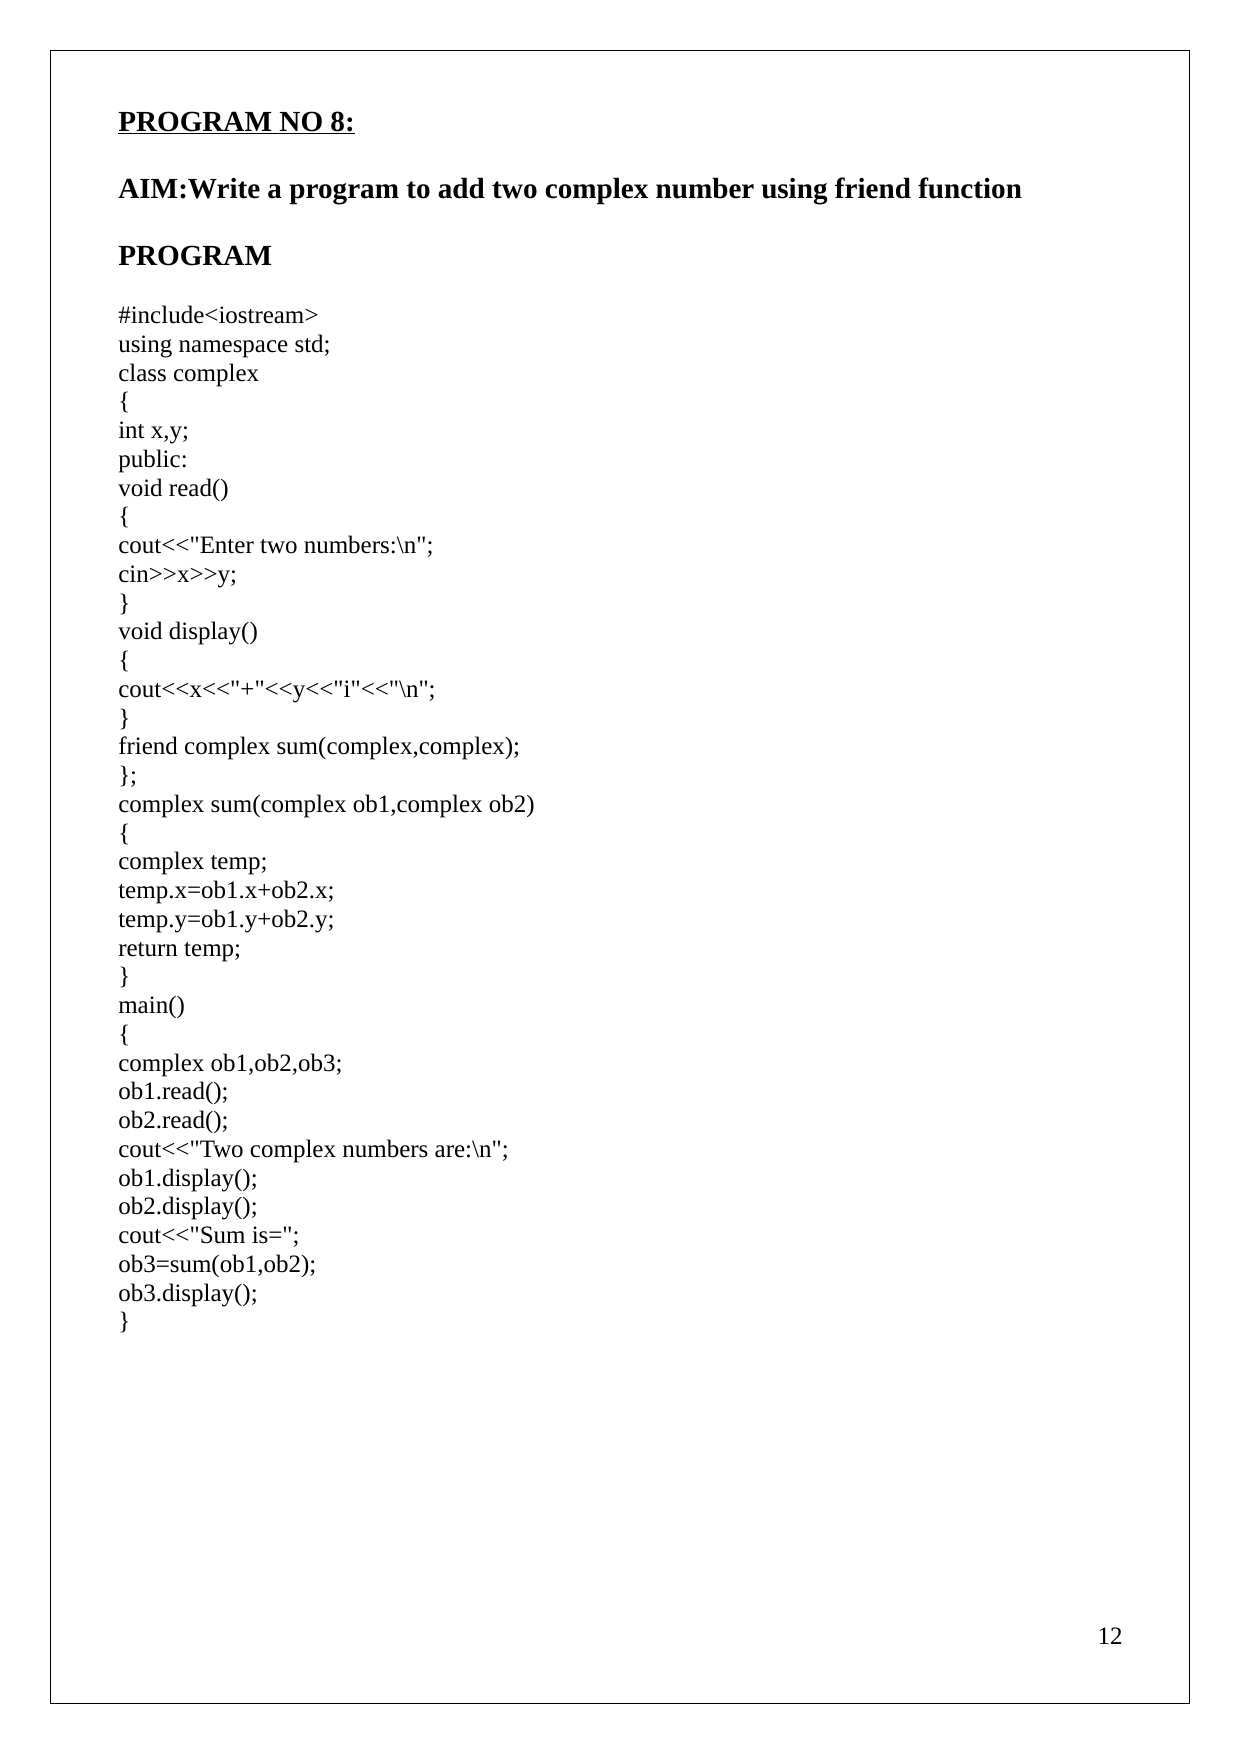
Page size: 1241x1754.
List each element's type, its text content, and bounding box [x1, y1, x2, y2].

text #include<iostream> [118, 300, 1122, 329]
text int x,y; [118, 415, 1122, 444]
text } [118, 588, 1122, 616]
text PROGRAM NO 8: [118, 104, 1122, 137]
text ob1.display(); [118, 1163, 1122, 1191]
text ob1.read(); [118, 1076, 1122, 1105]
text complex temp; [118, 846, 1122, 875]
text complex ob1,ob2,ob3; [118, 1048, 1122, 1076]
text class complex [118, 358, 1122, 386]
text public: [118, 444, 1122, 473]
text ob3.display(); [118, 1278, 1122, 1306]
text } [118, 703, 1122, 731]
text { [118, 645, 1122, 674]
text friend complex sum(complex,complex); [118, 731, 1122, 760]
text main() [118, 990, 1122, 1019]
text } [118, 961, 1122, 990]
text void display() [118, 616, 1122, 645]
text PROGRAM [118, 238, 1122, 271]
text return temp; [118, 933, 1122, 961]
text } [118, 1306, 1122, 1335]
text void read() [118, 473, 1122, 501]
text temp.x=ob1.x+ob2.x; [118, 875, 1122, 904]
text { [118, 501, 1122, 530]
text temp.y=ob1.y+ob2.y; [118, 904, 1122, 933]
text cout<<"Sum is="; [118, 1220, 1122, 1249]
text ob2.read(); [118, 1105, 1122, 1134]
text cin>>x>>y; [118, 559, 1122, 588]
text { [118, 1019, 1122, 1048]
text { [118, 386, 1122, 415]
text complex sum(complex ob1,complex ob2) [118, 789, 1122, 818]
text cout<<"Enter two numbers:\n"; [118, 530, 1122, 559]
text ob3=sum(ob1,ob2); [118, 1249, 1122, 1278]
text }; [118, 760, 1122, 789]
text ob2.display(); [118, 1191, 1122, 1220]
text cout<<x<<"+"<<y<<"i"<<"\n"; [118, 674, 1122, 703]
text { [118, 818, 1122, 846]
text using namespace std; [118, 329, 1122, 358]
text cout<<"Two complex numbers are:\n"; [118, 1134, 1122, 1163]
text AIM:Write a program to add two complex number using friend function [118, 171, 1122, 204]
